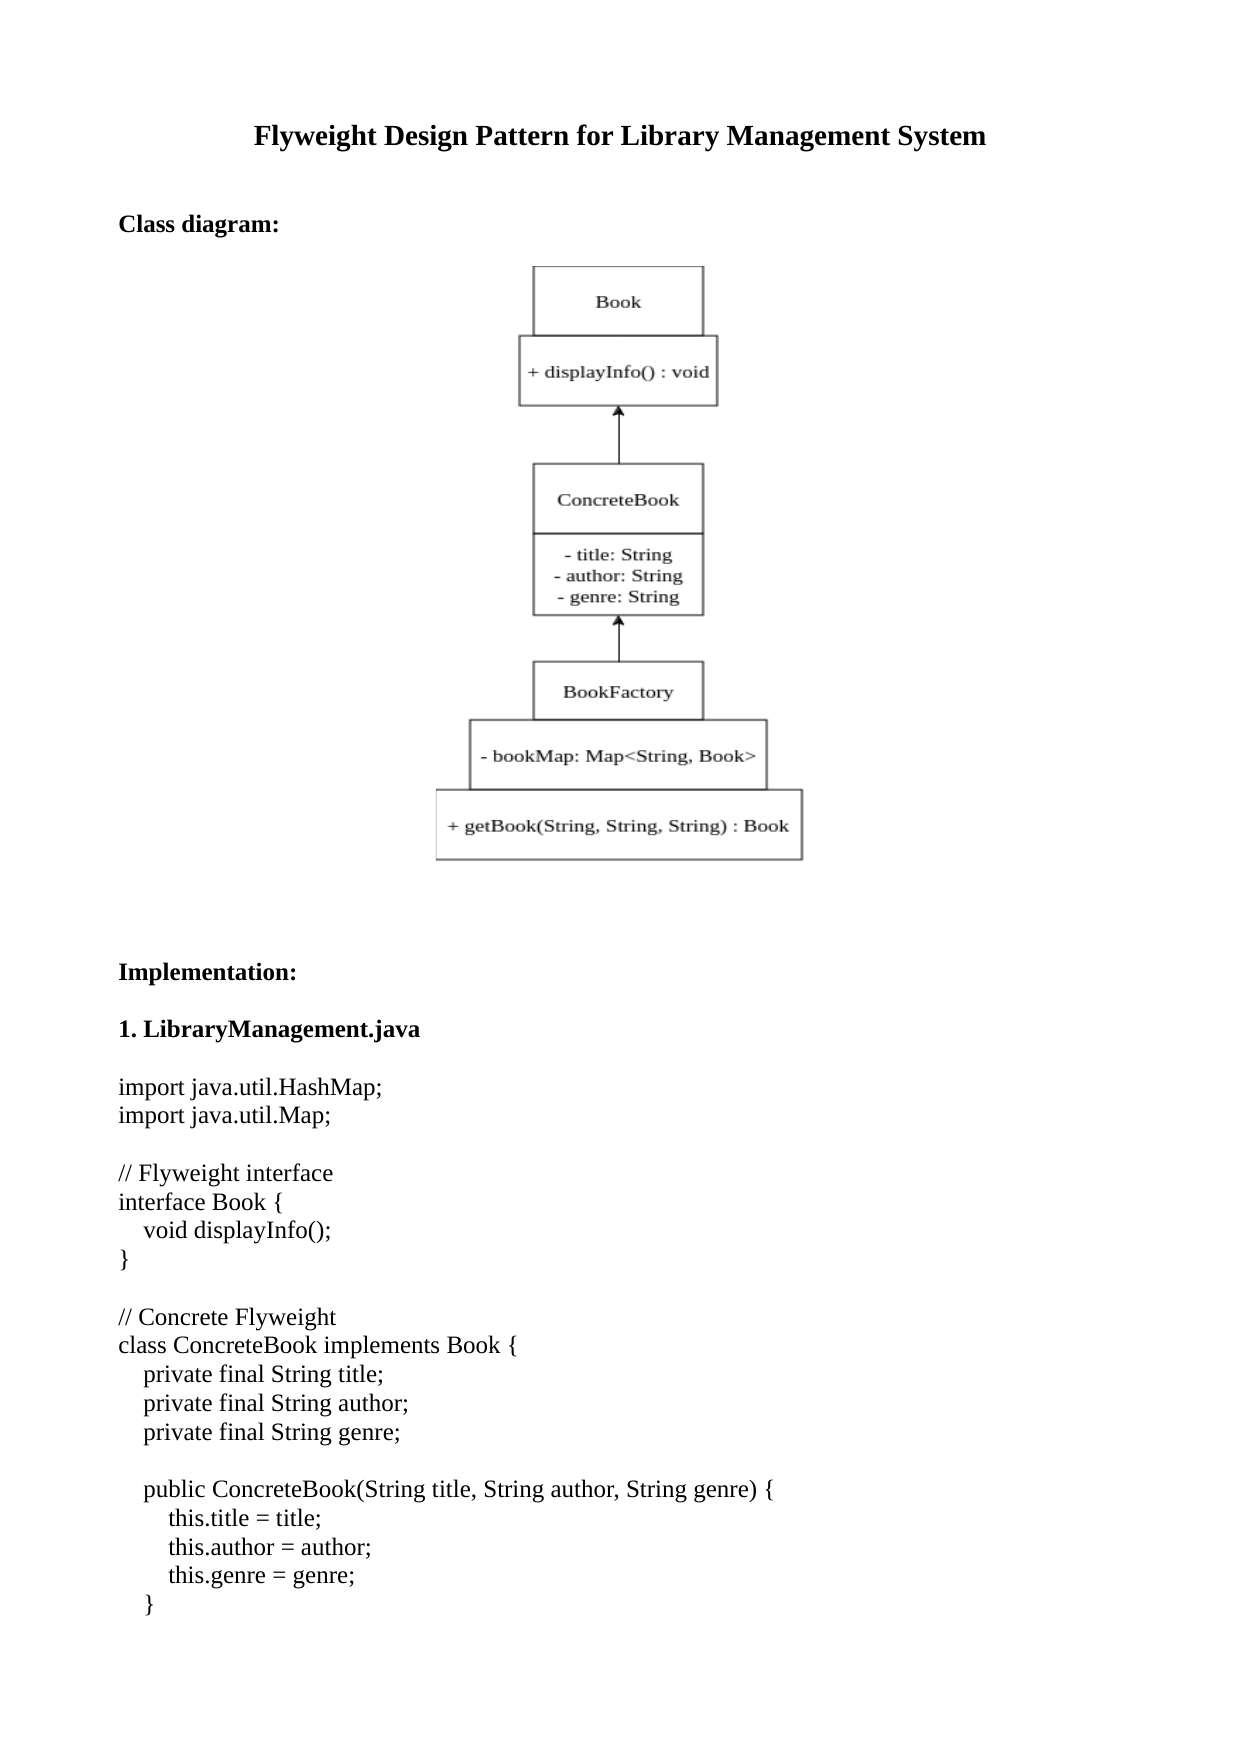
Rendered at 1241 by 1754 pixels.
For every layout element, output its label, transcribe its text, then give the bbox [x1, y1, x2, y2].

text } [118, 1244, 1122, 1273]
text import java.util.Map; [118, 1100, 1122, 1129]
text this.genre = genre; [118, 1560, 1122, 1589]
text Class diagram: [118, 209, 1122, 238]
text interface Book { [118, 1187, 1122, 1215]
text class ConcreteBook implements Book { [118, 1330, 1122, 1359]
text import java.util.HashMap; [118, 1072, 1122, 1100]
text } [118, 1589, 1122, 1618]
text this.title = title; [118, 1503, 1122, 1532]
text 1. LibraryManagement.java [118, 1014, 1122, 1043]
text void displayInfo(); [118, 1215, 1122, 1244]
text private final String author; [118, 1388, 1122, 1417]
text // Flyweight interface [118, 1158, 1122, 1187]
text Implementation: [118, 957, 1122, 985]
picture [435, 266, 805, 862]
text this.author = author; [118, 1532, 1122, 1560]
text private final String title; [118, 1359, 1122, 1388]
text private final String genre; [118, 1417, 1122, 1445]
text Flyweight Design Pattern for Library Management System [118, 118, 1122, 152]
text public ConcreteBook(String title, String author, String genre) { [118, 1474, 1122, 1503]
text // Concrete Flyweight [118, 1302, 1122, 1330]
